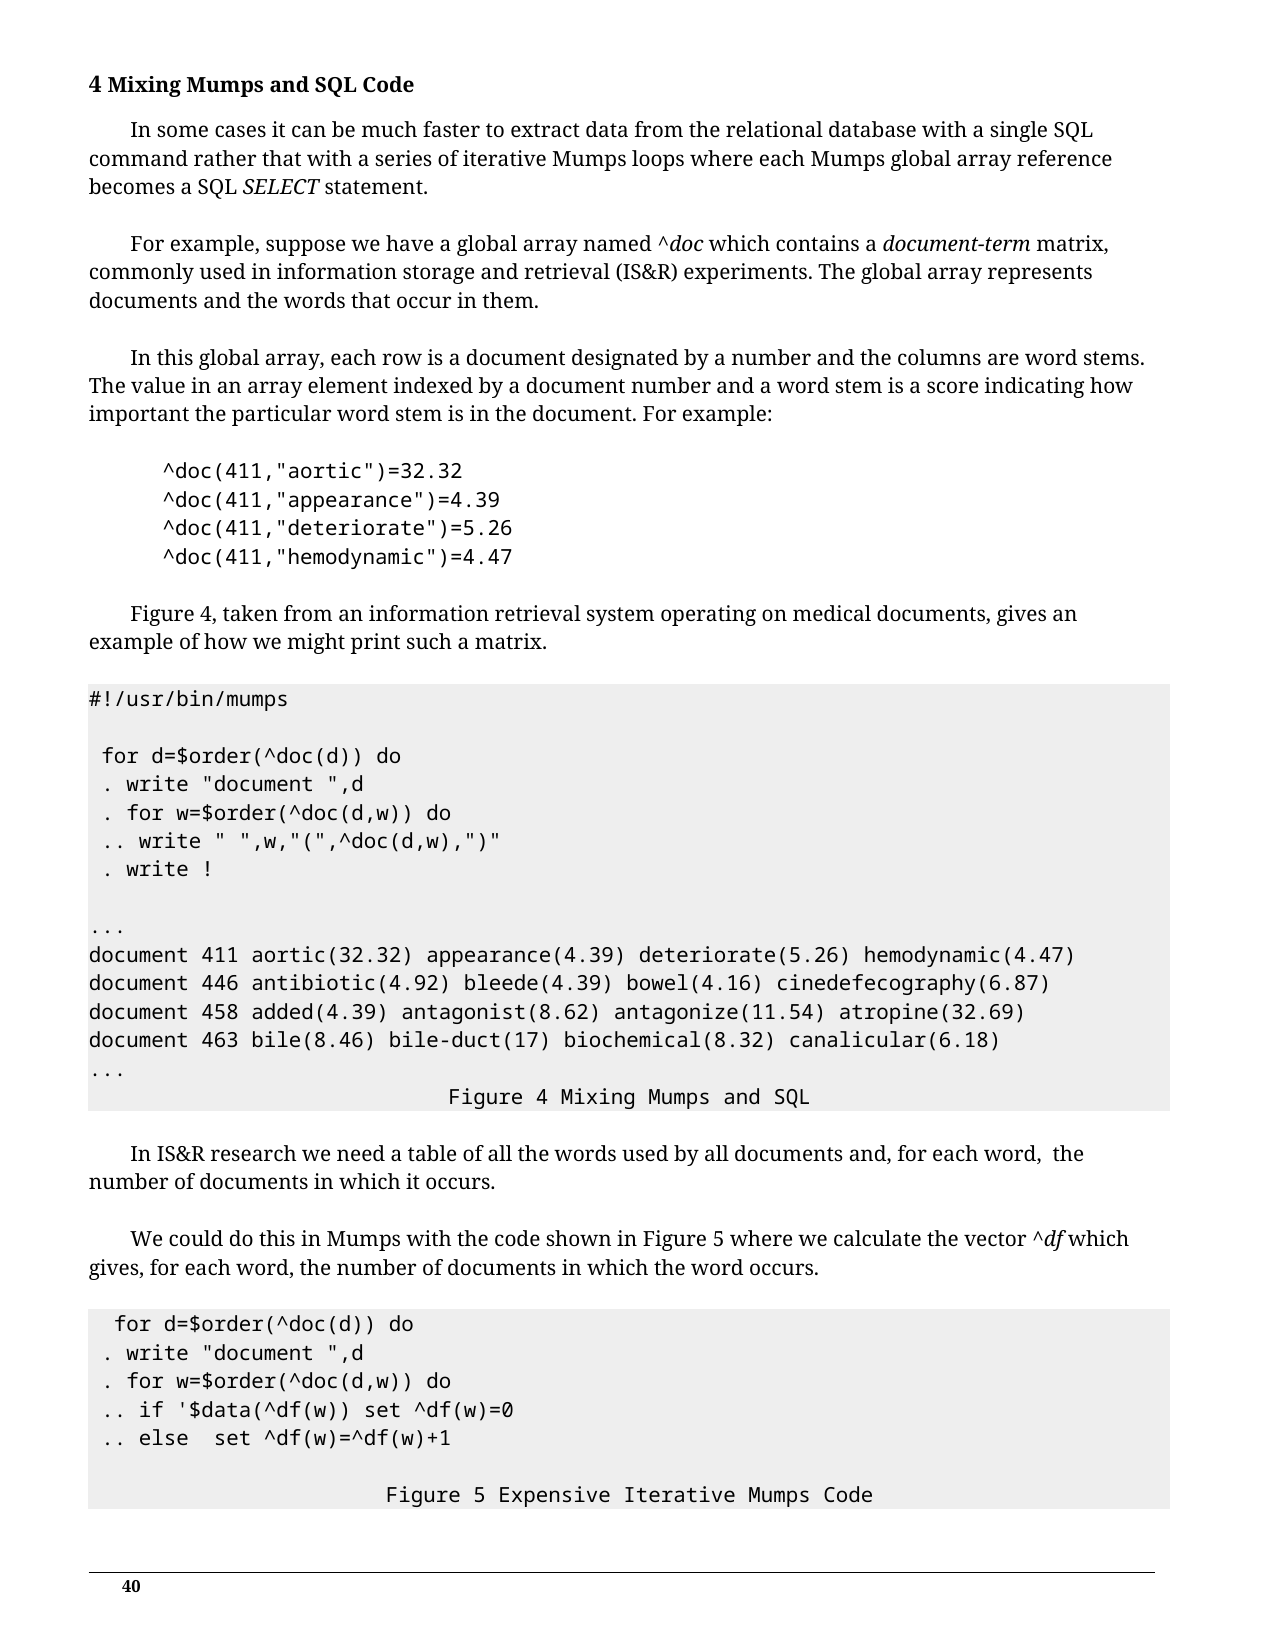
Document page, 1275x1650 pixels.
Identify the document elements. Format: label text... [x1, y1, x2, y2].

text Figure 5 Expensive Iterative Mumps Code [88, 1480, 1170, 1509]
text ... [88, 911, 1170, 940]
text document 463 bile(8.46) bile-duct(17) biochemical(8.32) canalicular(6.18) [88, 1025, 1170, 1054]
text In IS&R research we need a table of all the words used by all documents and, for each word, the number of documents in which it occurs. [88, 1139, 1155, 1196]
text ^doc(411,"aortic")=32.32 [88, 456, 1170, 485]
text document 458 added(4.39) antagonist(8.62) antagonize(11.54) atropine(32.69) [88, 997, 1170, 1025]
text for d=$order(^doc(d)) do [88, 1309, 1170, 1338]
text Figure 4 Mixing Mumps and SQL [88, 1082, 1170, 1111]
text .. if '$data(^df(w)) set ^df(w)=0 [88, 1395, 1170, 1423]
text ^doc(411,"hemodynamic")=4.47 [88, 542, 1170, 570]
text #!/usr/bin/mumps [88, 684, 1170, 712]
text ... [88, 1054, 1170, 1082]
text . write "document ",d [88, 769, 1170, 798]
text for d=$order(^doc(d)) do [88, 741, 1170, 769]
text document 446 antibiotic(4.92) bleede(4.39) bowel(4.16) cinedefecography(6.87) [88, 968, 1170, 997]
text . write "document ",d [88, 1338, 1170, 1366]
text .. write " ",w,"(",^doc(d,w),")" [88, 826, 1170, 854]
text .. else set ^df(w)=^df(w)+1 [88, 1423, 1170, 1452]
text . for w=$order(^doc(d,w)) do [88, 798, 1170, 826]
text Figure 4, taken from an information retrieval system operating on medical documents, gives an example of how we might print such a matrix. [88, 599, 1155, 656]
text In some cases it can be much faster to extract data from the relational database with a single SQL command rather that with a series of iterative Mumps loops where each Mumps global array reference becomes a SQL SELECT statement. [88, 115, 1155, 201]
text For example, suppose we have a global array named ^doc which contains a document-term matrix, commonly used in information storage and retrieval (IS&R) experiments. The global array represents documents and the words that occur in them. [88, 229, 1155, 314]
text . write ! [88, 854, 1170, 883]
text ^doc(411,"deteriorate")=5.26 [88, 513, 1170, 542]
text document 411 aortic(32.32) appearance(4.39) deteriorate(5.26) hemodynamic(4.47) [88, 940, 1170, 968]
subtitle Mixing Mumps and SQL Code [88, 67, 1170, 99]
text . for w=$order(^doc(d,w)) do [88, 1366, 1170, 1395]
text We could do this in Mumps with the code shown in Figure 5 where we calculate the vector ^df which gives, for each word, the number of documents in which the word occurs. [88, 1224, 1155, 1281]
text In this global array, each row is a document designated by a number and the columns are word stems. The value in an array element indexed by a document number and a word stem is a score indicating how important the particular word stem is in the document. For example: [88, 343, 1155, 428]
text ^doc(411,"appearance")=4.39 [88, 485, 1170, 513]
